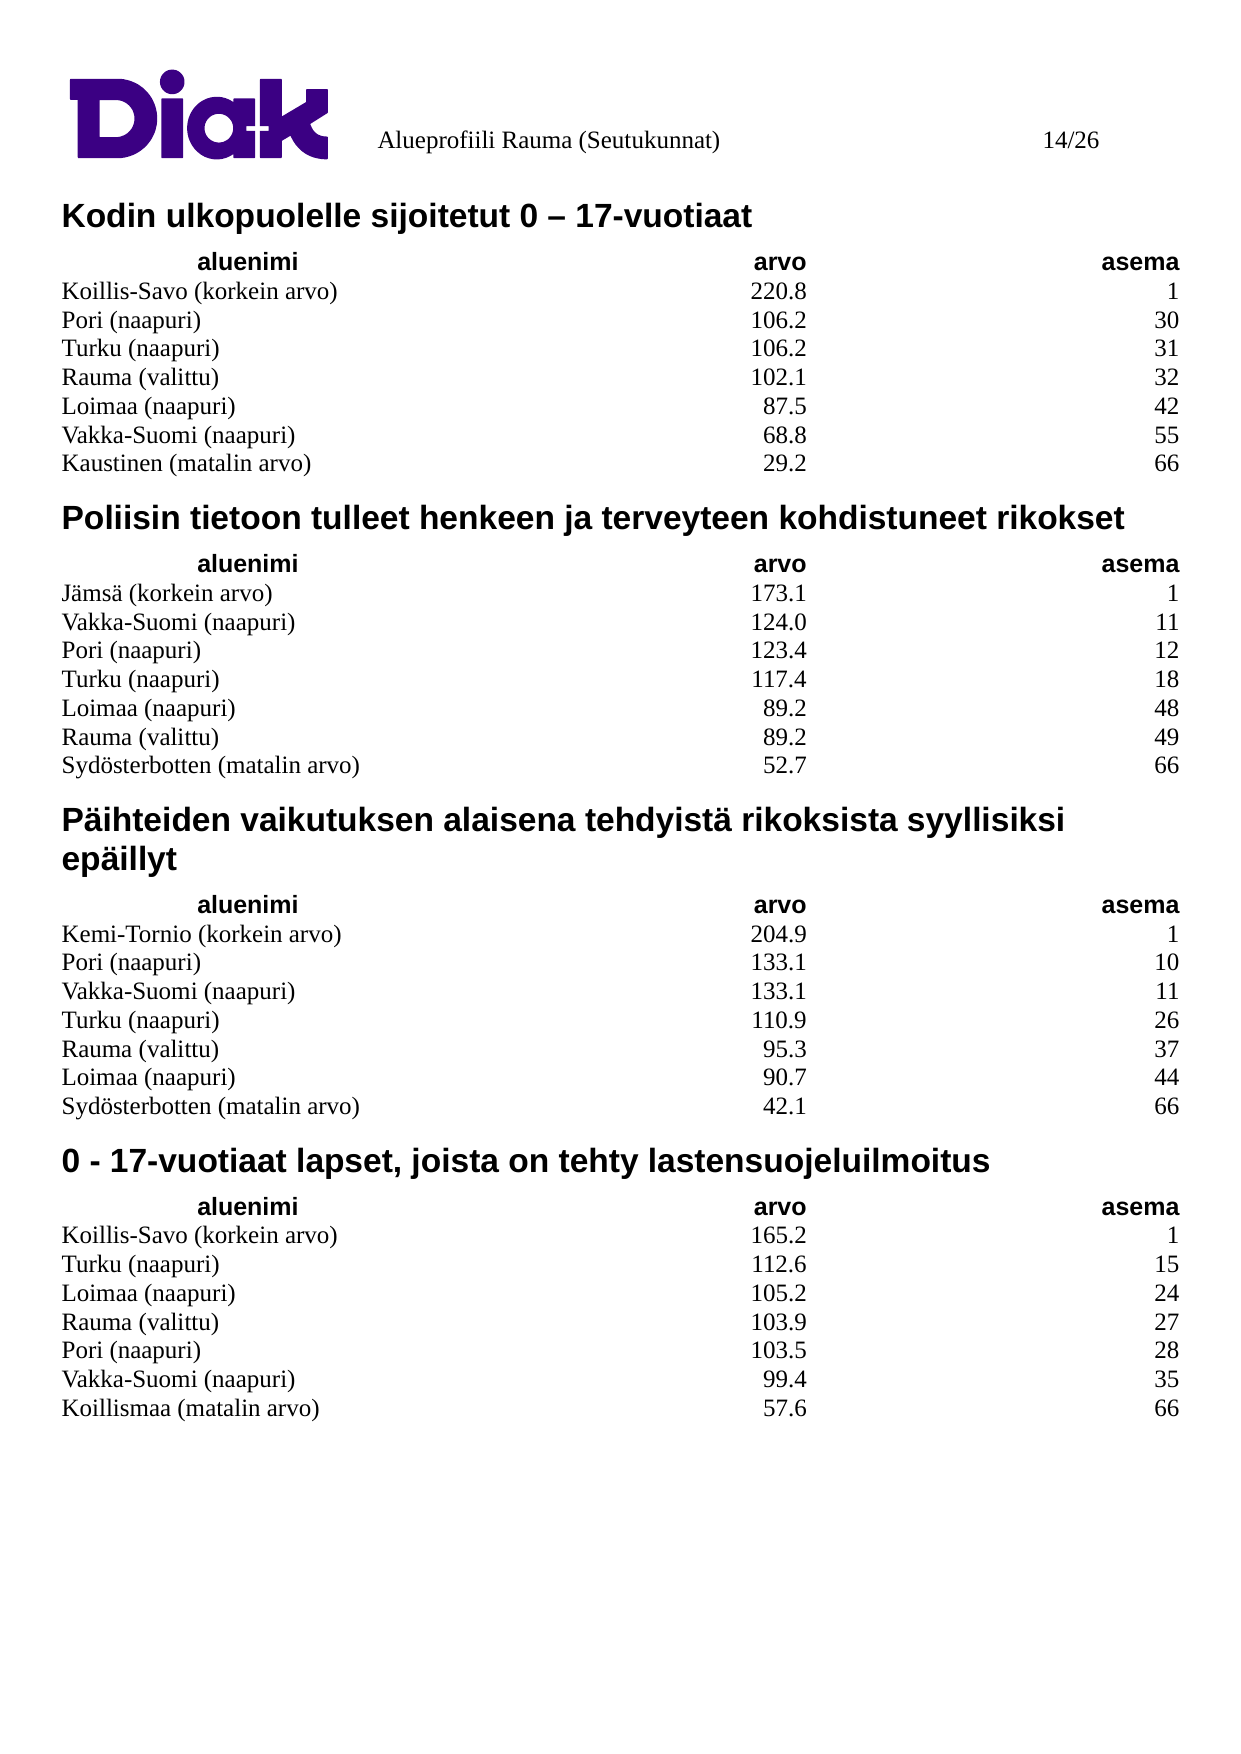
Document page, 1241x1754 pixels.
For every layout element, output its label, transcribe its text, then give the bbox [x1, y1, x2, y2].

table_cell 106.2 [434, 305, 806, 333]
table_cell 48 [806, 693, 1179, 722]
table_cell Rauma (valittu) [61, 1307, 434, 1336]
table_cell Kemi-Tornio (korkein arvo) [61, 919, 434, 947]
subtitle 0 - 17-vuotiaat lapset, joista on tehty lastensuojeluilmoitus [61, 1141, 1179, 1179]
table_cell Koillis-Savo (korkein arvo) [61, 276, 434, 305]
table_header asema [806, 890, 1179, 919]
table_header arvo [434, 247, 806, 276]
table_cell 66 [806, 1393, 1179, 1422]
table_cell Vakka-Suomi (naapuri) [61, 1364, 434, 1393]
table_header aluenimi [61, 247, 434, 276]
table_cell 28 [806, 1336, 1179, 1364]
table_cell 89.2 [434, 693, 806, 722]
table_cell 124.0 [434, 607, 806, 636]
table_cell 42 [806, 391, 1179, 420]
table_cell 89.2 [434, 722, 806, 751]
table_cell 11 [806, 607, 1179, 636]
table_cell Vakka-Suomi (naapuri) [61, 420, 434, 448]
subtitle Poliisin tietoon tulleet henkeen ja terveyteen kohdistuneet rikokset [61, 498, 1179, 537]
table_cell Rauma (valittu) [61, 722, 434, 751]
table_cell Pori (naapuri) [61, 1336, 434, 1364]
table_cell 103.9 [434, 1307, 806, 1336]
table_cell 37 [806, 1034, 1179, 1062]
table_cell Sydösterbotten (matalin arvo) [61, 751, 434, 779]
table_header aluenimi [61, 890, 434, 919]
table_cell 49 [806, 722, 1179, 751]
table_cell 1 [806, 1221, 1179, 1249]
table_cell Rauma (valittu) [61, 362, 434, 391]
table_cell 165.2 [434, 1221, 806, 1249]
table_cell 102.1 [434, 362, 806, 391]
table_header arvo [434, 890, 806, 919]
table_cell 204.9 [434, 919, 806, 947]
table_cell 90.7 [434, 1063, 806, 1091]
table_cell 24 [806, 1278, 1179, 1307]
table_cell 52.7 [434, 751, 806, 779]
table_cell 11 [806, 976, 1179, 1005]
table_cell Kaustinen (matalin arvo) [61, 449, 434, 477]
table_cell 1 [806, 276, 1179, 305]
table_cell Turku (naapuri) [61, 1005, 434, 1034]
table_cell 106.2 [434, 334, 806, 362]
table_cell Jämsä (korkein arvo) [61, 578, 434, 607]
table_cell 1 [806, 578, 1179, 607]
table_cell Pori (naapuri) [61, 948, 434, 976]
table_header asema [806, 549, 1179, 578]
table_cell 42.1 [434, 1091, 806, 1120]
table_cell 112.6 [434, 1249, 806, 1278]
table_cell Turku (naapuri) [61, 1249, 434, 1278]
table_cell 55 [806, 420, 1179, 448]
subtitle Päihteiden vaikutuksen alaisena tehdyistä rikoksista syyllisiksi epäillyt [61, 800, 1179, 877]
table_cell 12 [806, 636, 1179, 664]
table_cell 95.3 [434, 1034, 806, 1062]
table_cell Koillis-Savo (korkein arvo) [61, 1221, 434, 1249]
table_cell 110.9 [434, 1005, 806, 1034]
table_cell 103.5 [434, 1336, 806, 1364]
table_cell 15 [806, 1249, 1179, 1278]
table_cell Sydösterbotten (matalin arvo) [61, 1091, 434, 1120]
table_cell Vakka-Suomi (naapuri) [61, 976, 434, 1005]
table_header aluenimi [61, 1192, 434, 1221]
table_cell 27 [806, 1307, 1179, 1336]
table_cell 133.1 [434, 976, 806, 1005]
table_cell Loimaa (naapuri) [61, 1278, 434, 1307]
table_header asema [806, 247, 1179, 276]
table_cell 44 [806, 1063, 1179, 1091]
table_cell Turku (naapuri) [61, 334, 434, 362]
table_cell 66 [806, 751, 1179, 779]
table_cell 30 [806, 305, 1179, 333]
table_cell 29.2 [434, 449, 806, 477]
table_cell 26 [806, 1005, 1179, 1034]
table_cell 117.4 [434, 664, 806, 693]
table_cell 99.4 [434, 1364, 806, 1393]
table_header aluenimi [61, 549, 434, 578]
table_cell 68.8 [434, 420, 806, 448]
table_cell 105.2 [434, 1278, 806, 1307]
table_cell 87.5 [434, 391, 806, 420]
table_cell 18 [806, 664, 1179, 693]
table_header asema [806, 1192, 1179, 1221]
table_cell Koillismaa (matalin arvo) [61, 1393, 434, 1422]
table_cell Loimaa (naapuri) [61, 693, 434, 722]
table_cell 10 [806, 948, 1179, 976]
table_cell 173.1 [434, 578, 806, 607]
table_cell Pori (naapuri) [61, 636, 434, 664]
table_cell 31 [806, 334, 1179, 362]
table_cell 1 [806, 919, 1179, 947]
table_cell 220.8 [434, 276, 806, 305]
table_header arvo [434, 549, 806, 578]
table_cell 123.4 [434, 636, 806, 664]
table_cell 57.6 [434, 1393, 806, 1422]
table_cell 32 [806, 362, 1179, 391]
table_cell Loimaa (naapuri) [61, 1063, 434, 1091]
table_cell 133.1 [434, 948, 806, 976]
table_cell Loimaa (naapuri) [61, 391, 434, 420]
table_header arvo [434, 1192, 806, 1221]
table_cell Turku (naapuri) [61, 664, 434, 693]
table_cell Pori (naapuri) [61, 305, 434, 333]
subtitle Kodin ulkopuolelle sijoitetut 0 – 17-vuotiaat [61, 196, 1179, 235]
table_cell 66 [806, 449, 1179, 477]
table_cell 66 [806, 1091, 1179, 1120]
table_cell 35 [806, 1364, 1179, 1393]
table_cell Rauma (valittu) [61, 1034, 434, 1062]
table_cell Vakka-Suomi (naapuri) [61, 607, 434, 636]
